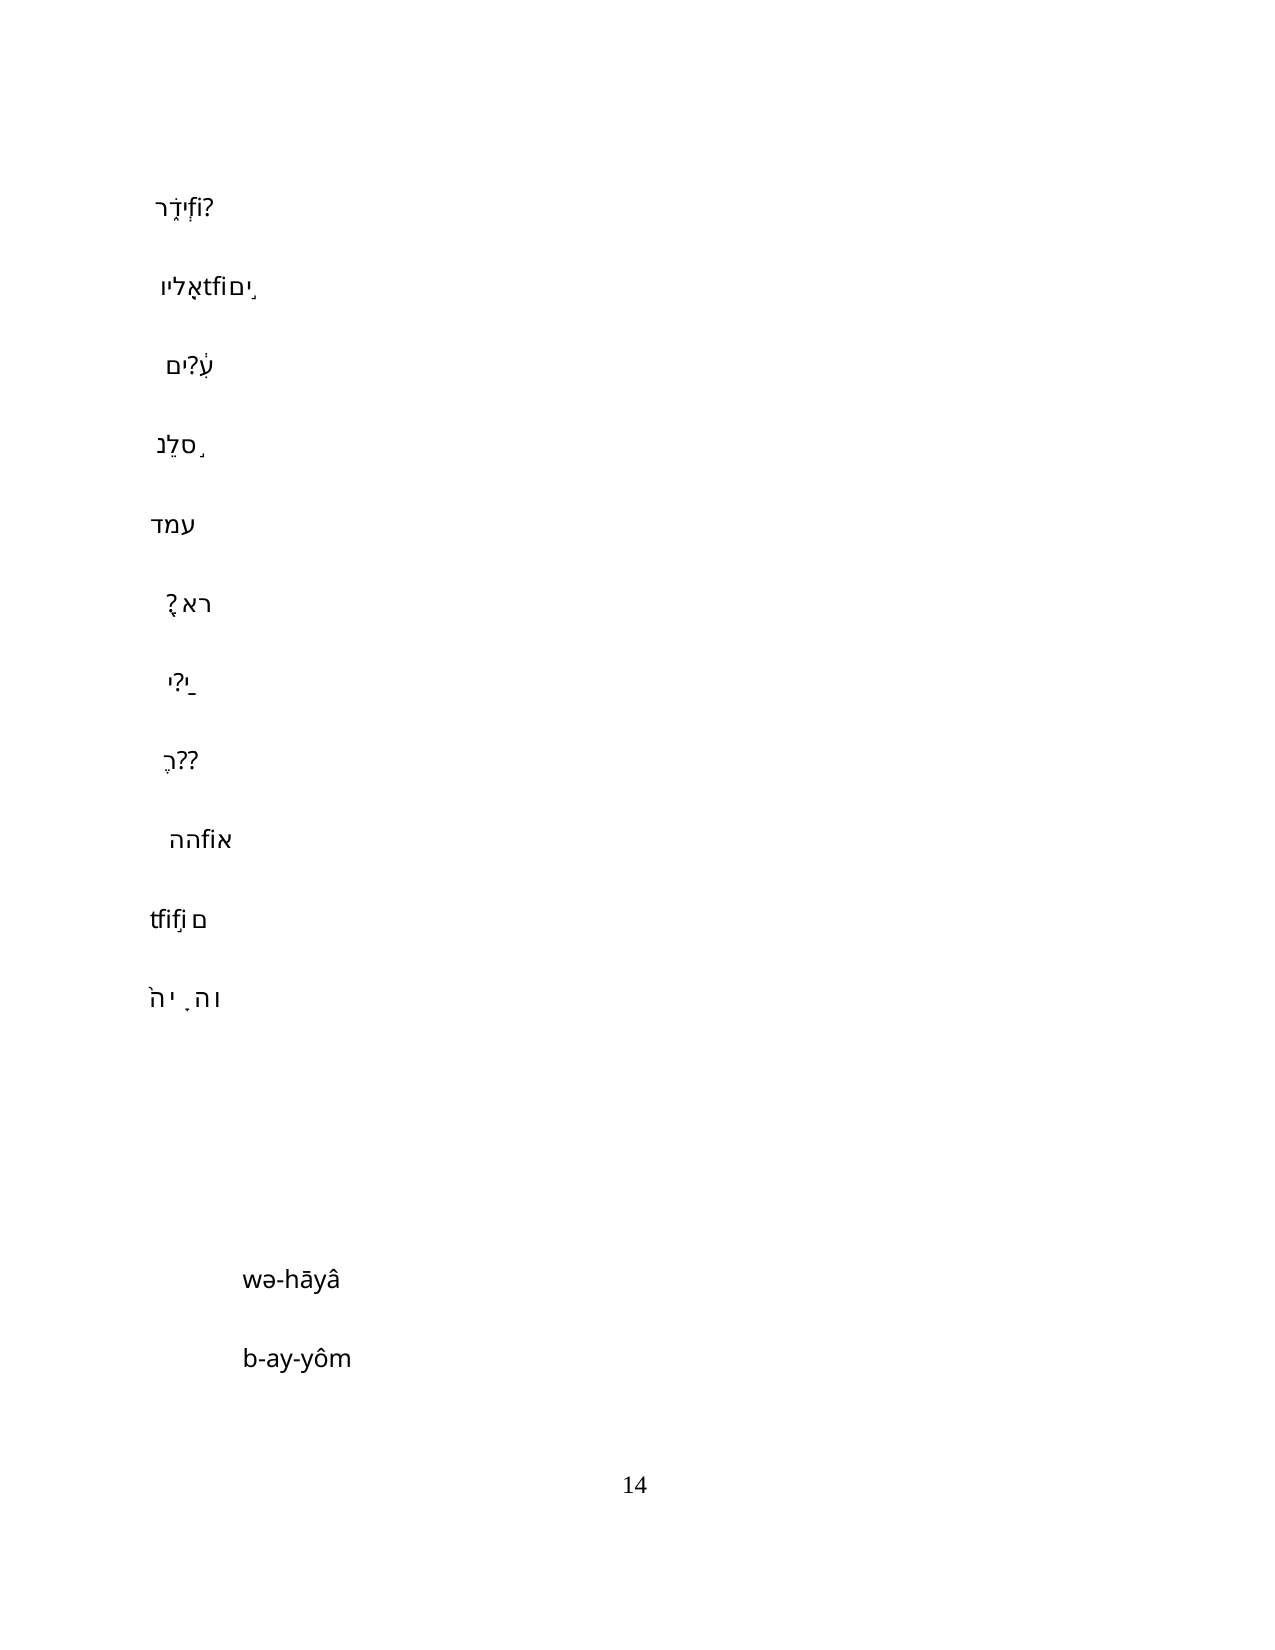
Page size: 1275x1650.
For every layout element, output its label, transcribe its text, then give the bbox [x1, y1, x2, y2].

text עִ֔?ים [165, 314, 1125, 382]
text ֣סלֵנ [151, 393, 1109, 461]
text ֶ֤?רא [166, 552, 1125, 619]
text אָ֖ליוtfiי֣ם [159, 235, 1125, 303]
text b-ay-yôm [242, 1307, 1125, 1374]
text יַ?י [167, 631, 1125, 698]
text םtfi֣fi [150, 867, 1109, 935]
text ֶר?ֹ? [160, 709, 1125, 777]
text יְדֹ֑רfi? [150, 190, 1125, 224]
text וה ָיה֙ [150, 947, 1111, 1015]
text wə-hāyâ [242, 1262, 1125, 1296]
text עמד֙ [150, 472, 1112, 541]
text ההfiא [168, 788, 1125, 856]
